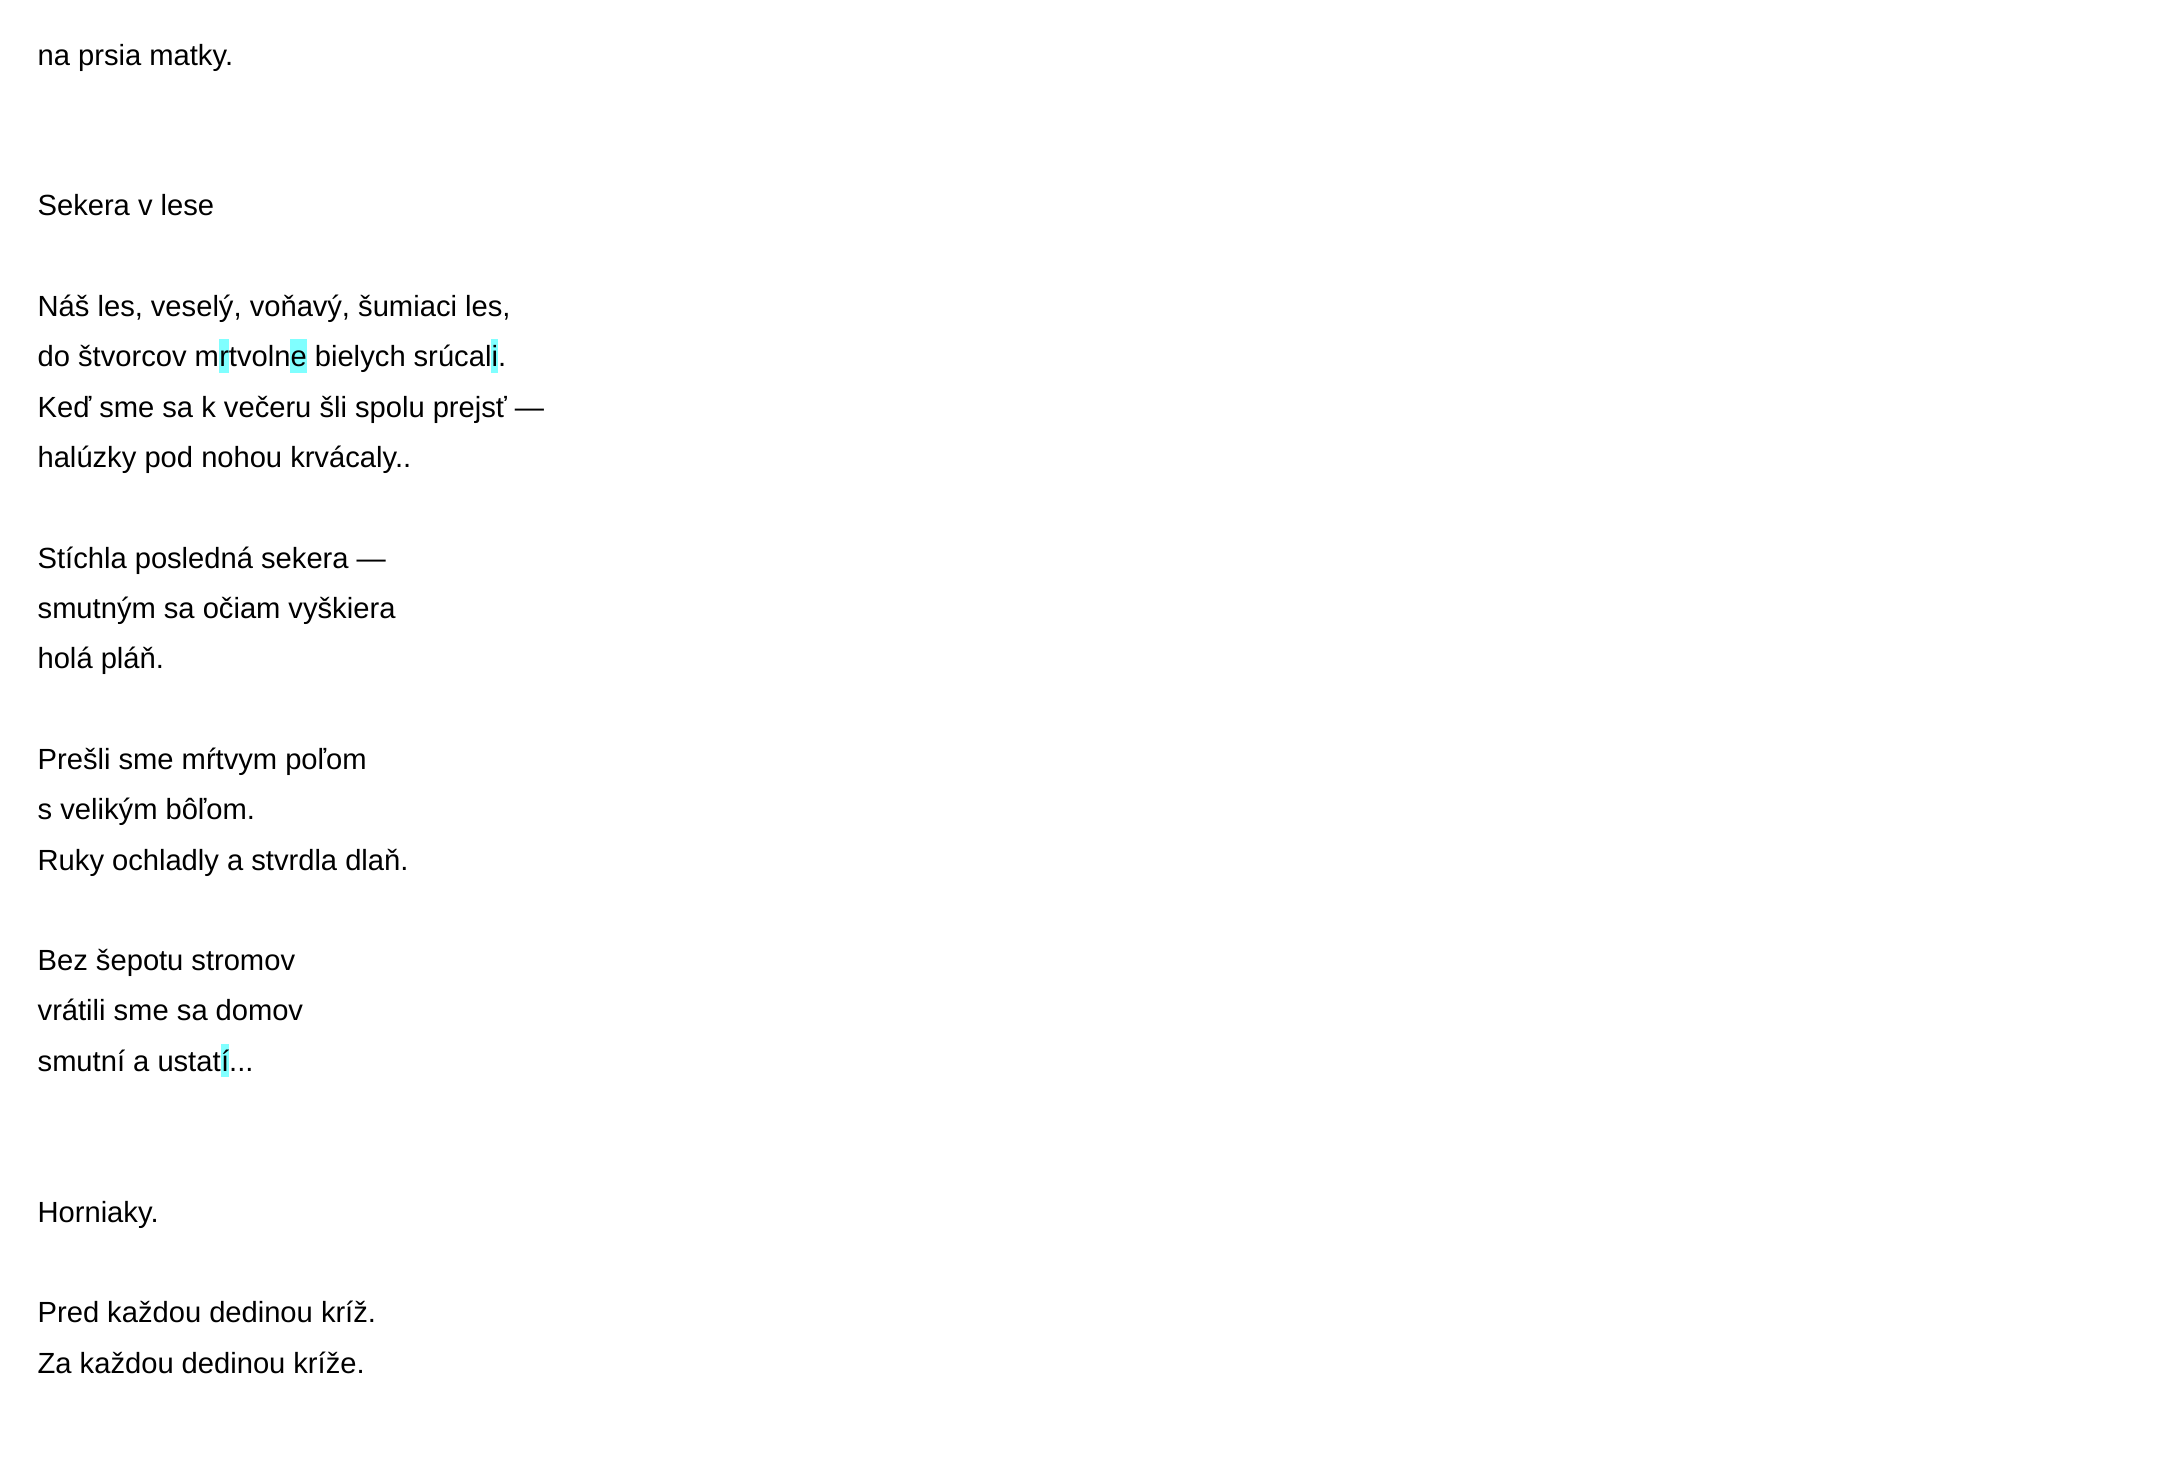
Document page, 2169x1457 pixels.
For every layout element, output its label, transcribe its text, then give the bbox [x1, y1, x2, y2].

text Náš les, veselý, voňavý, šumiaci les, [37, 289, 1130, 323]
text Ruky ochladly a stvrdla dlaň. [37, 842, 1130, 876]
text smutným sa očiam vyškiera [37, 591, 1130, 624]
text holá pláň. [37, 641, 1130, 675]
text Horniaky. [37, 1195, 1130, 1228]
subtitle Sekera v lese [37, 188, 1130, 222]
text Pred každou dedinou kríž. [37, 1295, 1130, 1329]
text Za každou dedinou kríže. [37, 1346, 1130, 1379]
text smutní a ustatí... [37, 1044, 1130, 1077]
text Prešli sme mŕtvym poľom [37, 742, 1130, 775]
text halúzky pod nohou krvácaly.. [37, 440, 1130, 473]
text s velikým bôľom. [37, 792, 1130, 826]
text Bez šepotu stromov [37, 943, 1130, 977]
text Stíchla posledná sekera — [37, 541, 1130, 574]
subtitle na prsia matky. [37, 37, 1130, 71]
text vrátili sme sa domov [37, 993, 1130, 1027]
text Keď sme sa k večeru šli spolu prejsť — [37, 390, 1130, 423]
text do štvorcov mrtvolne bielych srúcali. [37, 339, 1130, 373]
